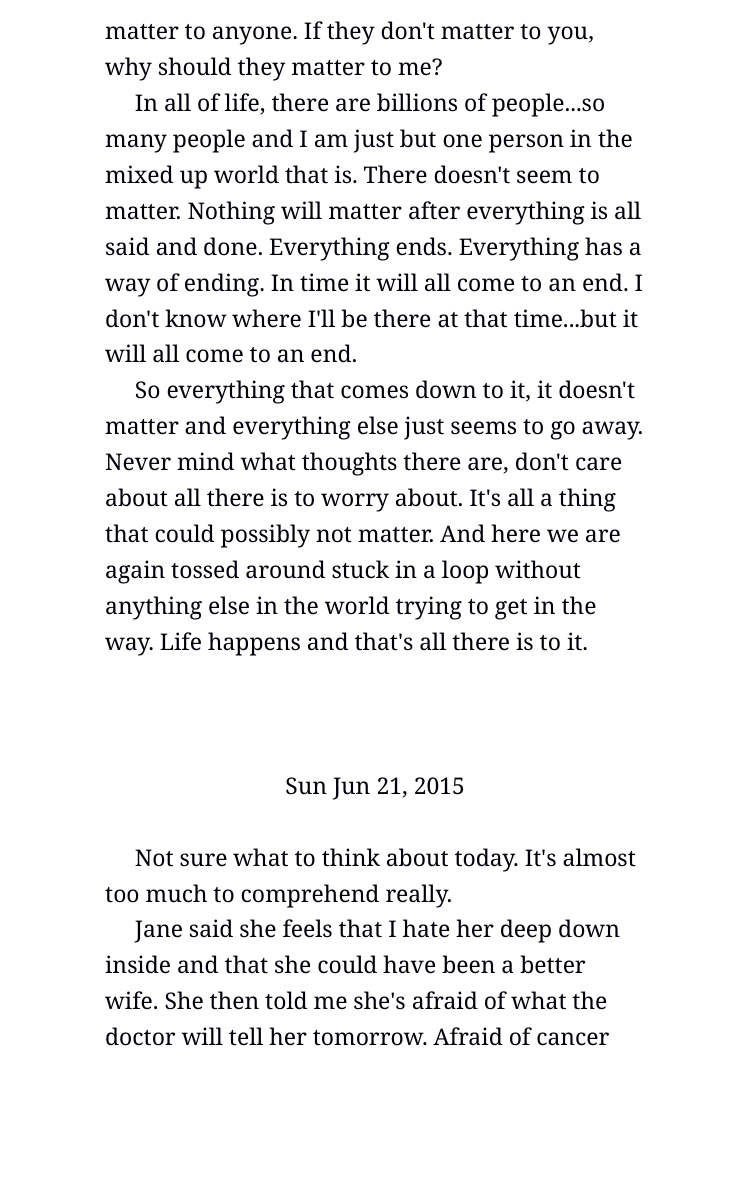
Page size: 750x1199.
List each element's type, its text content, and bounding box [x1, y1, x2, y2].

text matter to anyone. If they don't matter to you, why should they matter to me? [105, 15, 645, 82]
text Jane said she feels that I hate her deep down inside and that she could have been a better wife. She then told me she's afraid of what the doctor will tell her tomorrow. Afraid of cancer [105, 913, 645, 1052]
text Sun Jun 21, 2015 [105, 770, 645, 801]
text In all of life, there are billions of people...so many people and I am just but one person in the mixed up world that is. There doesn't seem to matter. Nothing will matter after everything is all said and done. Everything ends. Everything has a way of ending. In time it will all come to an end. I don't know where I'll be there at that time...but it will all come to an end. [105, 87, 645, 370]
text So everything that comes down to it, it doesn't matter and everything else just seems to go away. Never mind what thoughts there are, don't care about all there is to worry about. It's all a thing that could possibly not matter. And here we are again tossed around stuck in a loop without anything else in the world trying to get in the way. Life happens and that's all there is to it. [105, 374, 645, 657]
text Not sure what to think about today. It's almost too much to comprehend really. [105, 842, 645, 909]
